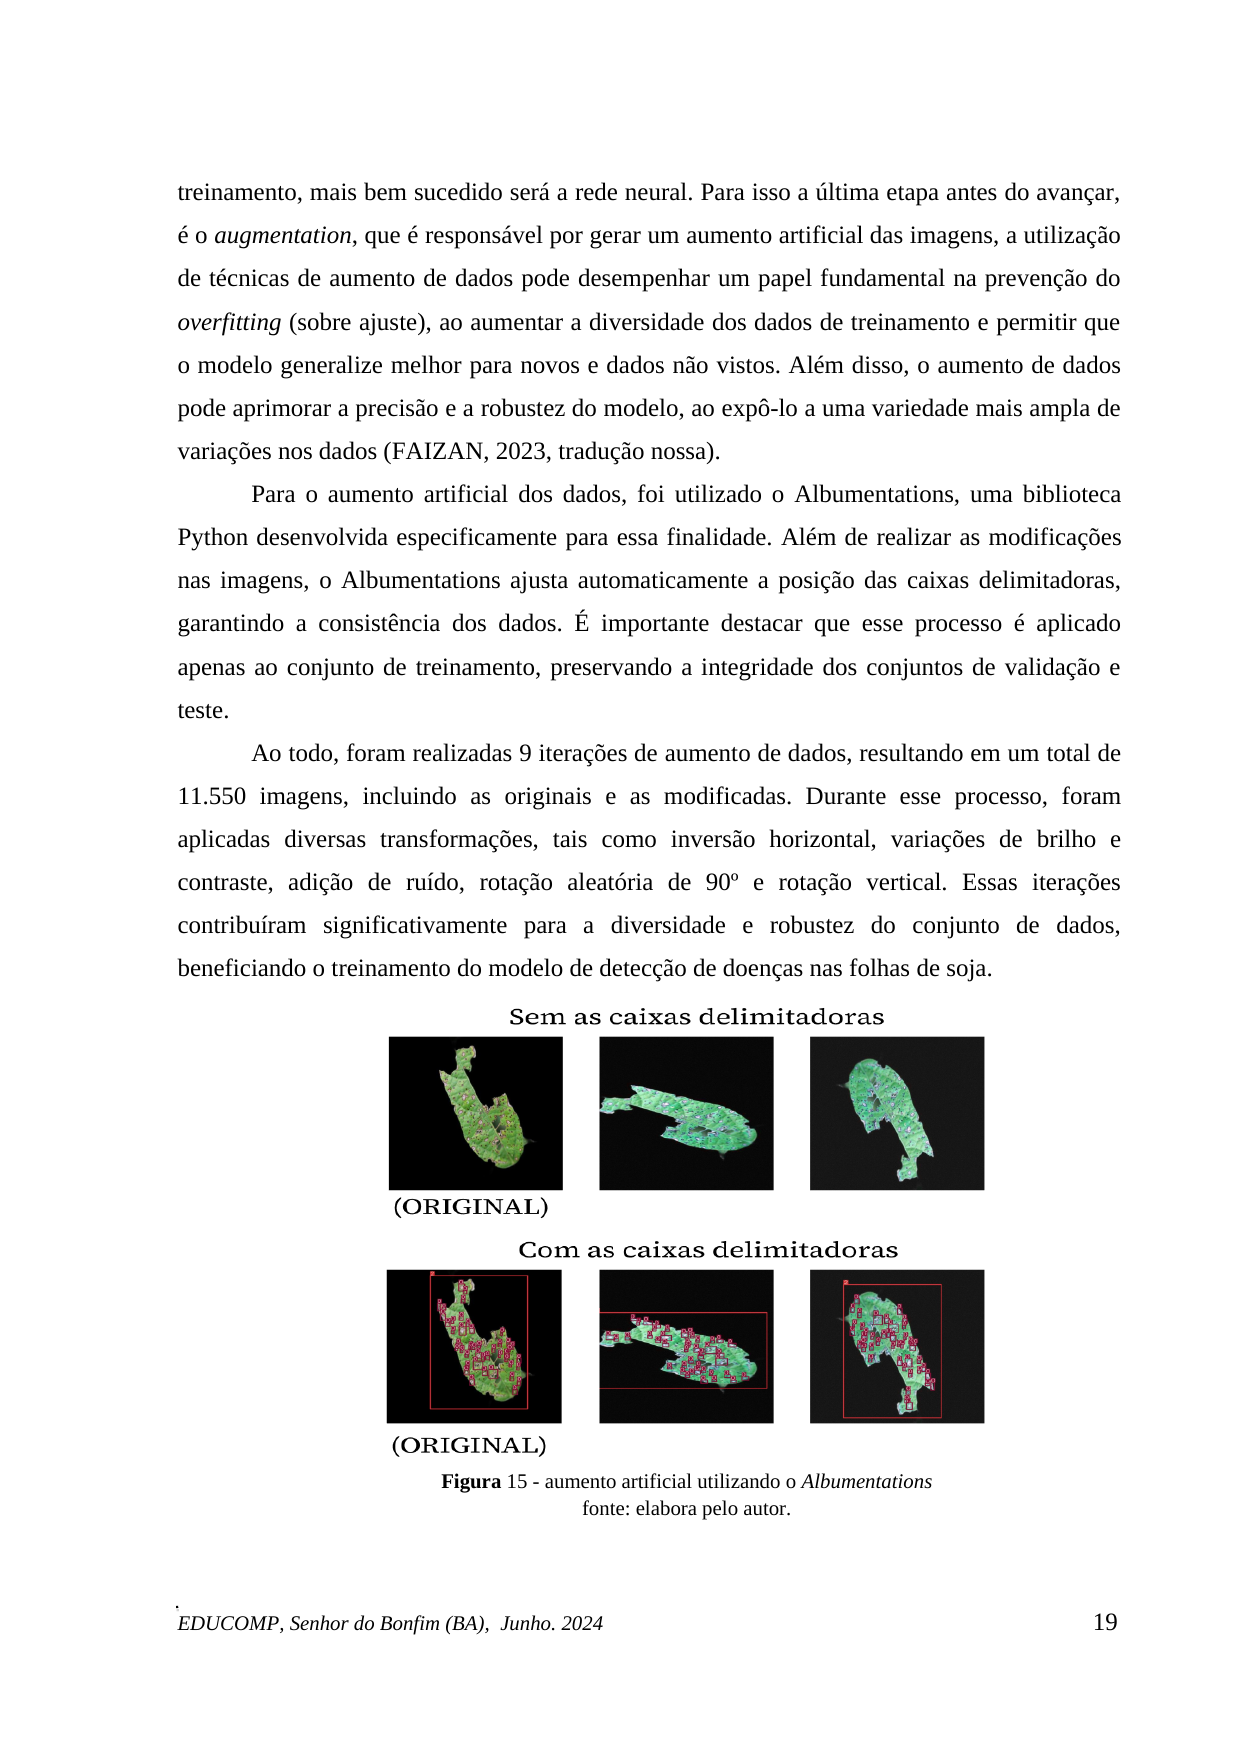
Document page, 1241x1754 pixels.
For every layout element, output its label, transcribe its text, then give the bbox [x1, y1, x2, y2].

text Figura 15 - aumento artificial utilizando o Albumentations [434, 1469, 939, 1493]
text treinamento, mais bem sucedido será a rede neural. Para isso a última etapa antes do avançar, é o augmentation, que é responsável por gerar um aumento artificial das imagens, a utilização de técnicas de aumento de dados pode desempenhar um papel fundamental na prevenção do overfitting (sobre ajuste), ao aumentar a diversidade dos dados de treinamento e permitir que o modelo generalize melhor para novos e dados não vistos. Além disso, o aumento de dados pode aprimorar a precisão e a robustez do modelo, ao expô-lo a uma variedade mais ampla de variações nos dados (FAIZAN, 2023, tradução nossa). [177, 177, 1122, 465]
picture [358, 998, 1016, 1469]
text Para o aumento artificial dos dados, foi utilizado o Albumentations, uma biblioteca Python desenvolvida especificamente para essa finalidade. Além de realizar as modificações nas imagens, o Albumentations ajusta automaticamente a posição das caixas delimitadoras, garantindo a consistência dos dados. É importante destacar que esse processo é aplicado apenas ao conjunto de treinamento, preservando a integridade dos conjuntos de validação e teste. [177, 479, 1122, 723]
text fonte: elabora pelo autor. [434, 1496, 939, 1520]
text Ao todo, foram realizadas 9 iterações de aumento de dados, resultando em um total de 11.550 imagens, incluindo as originais e as modificadas. Durante esse processo, foram aplicadas diversas transformações, tais como inversão horizontal, variações de brilho e contraste, adição de ruído, rotação aleatória de 90º e rotação vertical. Essas iterações contribuíram significativamente para a diversidade e robustez do conjunto de dados, beneficiando o treinamento do modelo de detecção de doenças nas folhas de soja. [177, 738, 1122, 982]
